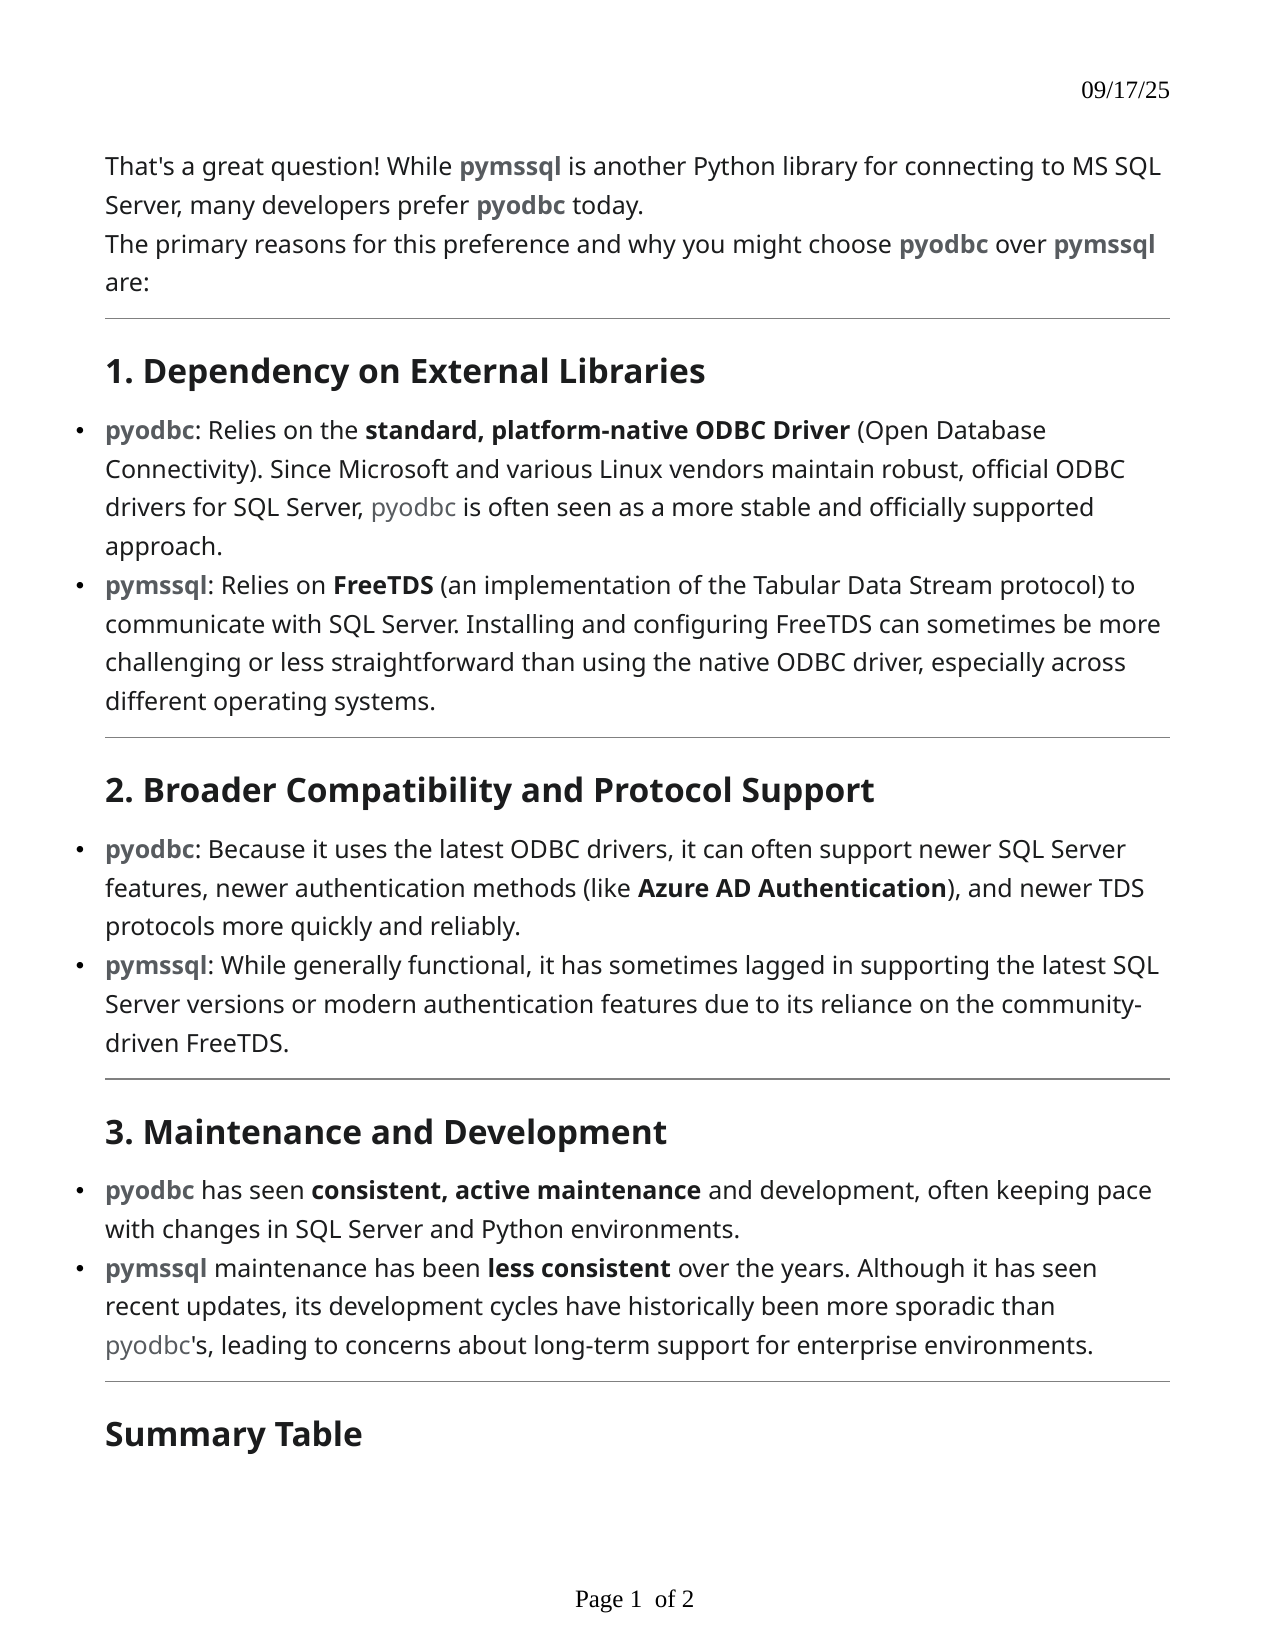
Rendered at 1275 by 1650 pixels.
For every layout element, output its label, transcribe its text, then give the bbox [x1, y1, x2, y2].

subtitle 3. Maintenance and Development [105, 1108, 1170, 1154]
list pymssql: While generally functional, it has sometimes lagged in supporting the latest SQL Server versions or modern authentication features due to its reliance on the community-driven FreeTDS. [105, 948, 1170, 1059]
subtitle 1. Dependency on External Libraries [105, 348, 1170, 394]
list pymssql: Relies on FreeTDS (an implementation of the Tabular Data Stream protocol) to communicate with SQL Server. Installing and configuring FreeTDS can sometimes be more challenging or less straightforward than using the native ODBC driver, especially across different operating systems. [105, 568, 1170, 718]
list pyodbc has seen consistent, active maintenance and development, often keeping pace with changes in SQL Server and Python environments. [105, 1173, 1170, 1246]
text The primary reasons for this preference and why you might choose pyodbc over pymssql are: [105, 226, 1170, 299]
subtitle Summary Table [105, 1411, 1170, 1457]
list pymssql maintenance has been less consistent over the years. Although it has seen recent updates, its development cycles have historically been more sporadic than pyodbc's, leading to concerns about long-term support for enterprise environments. [105, 1250, 1170, 1362]
subtitle 2. Broader Compatibility and Protocol Support [105, 767, 1170, 813]
list pyodbc: Relies on the standard, platform-native ODBC Driver (Open Database Connectivity). Since Microsoft and various Linux vendors maintain robust, official ODBC drivers for SQL Server, pyodbc is often seen as a more stable and officially supported approach. [105, 413, 1170, 563]
text That's a great question! While pymssql is another Python library for connecting to MS SQL Server, many developers prefer pyodbc today. [105, 149, 1170, 222]
list pyodbc: Because it uses the latest ODBC drivers, it can often support newer SQL Server features, newer authentication methods (like Azure AD Authentication), and newer TDS protocols more quickly and reliably. [105, 831, 1170, 943]
